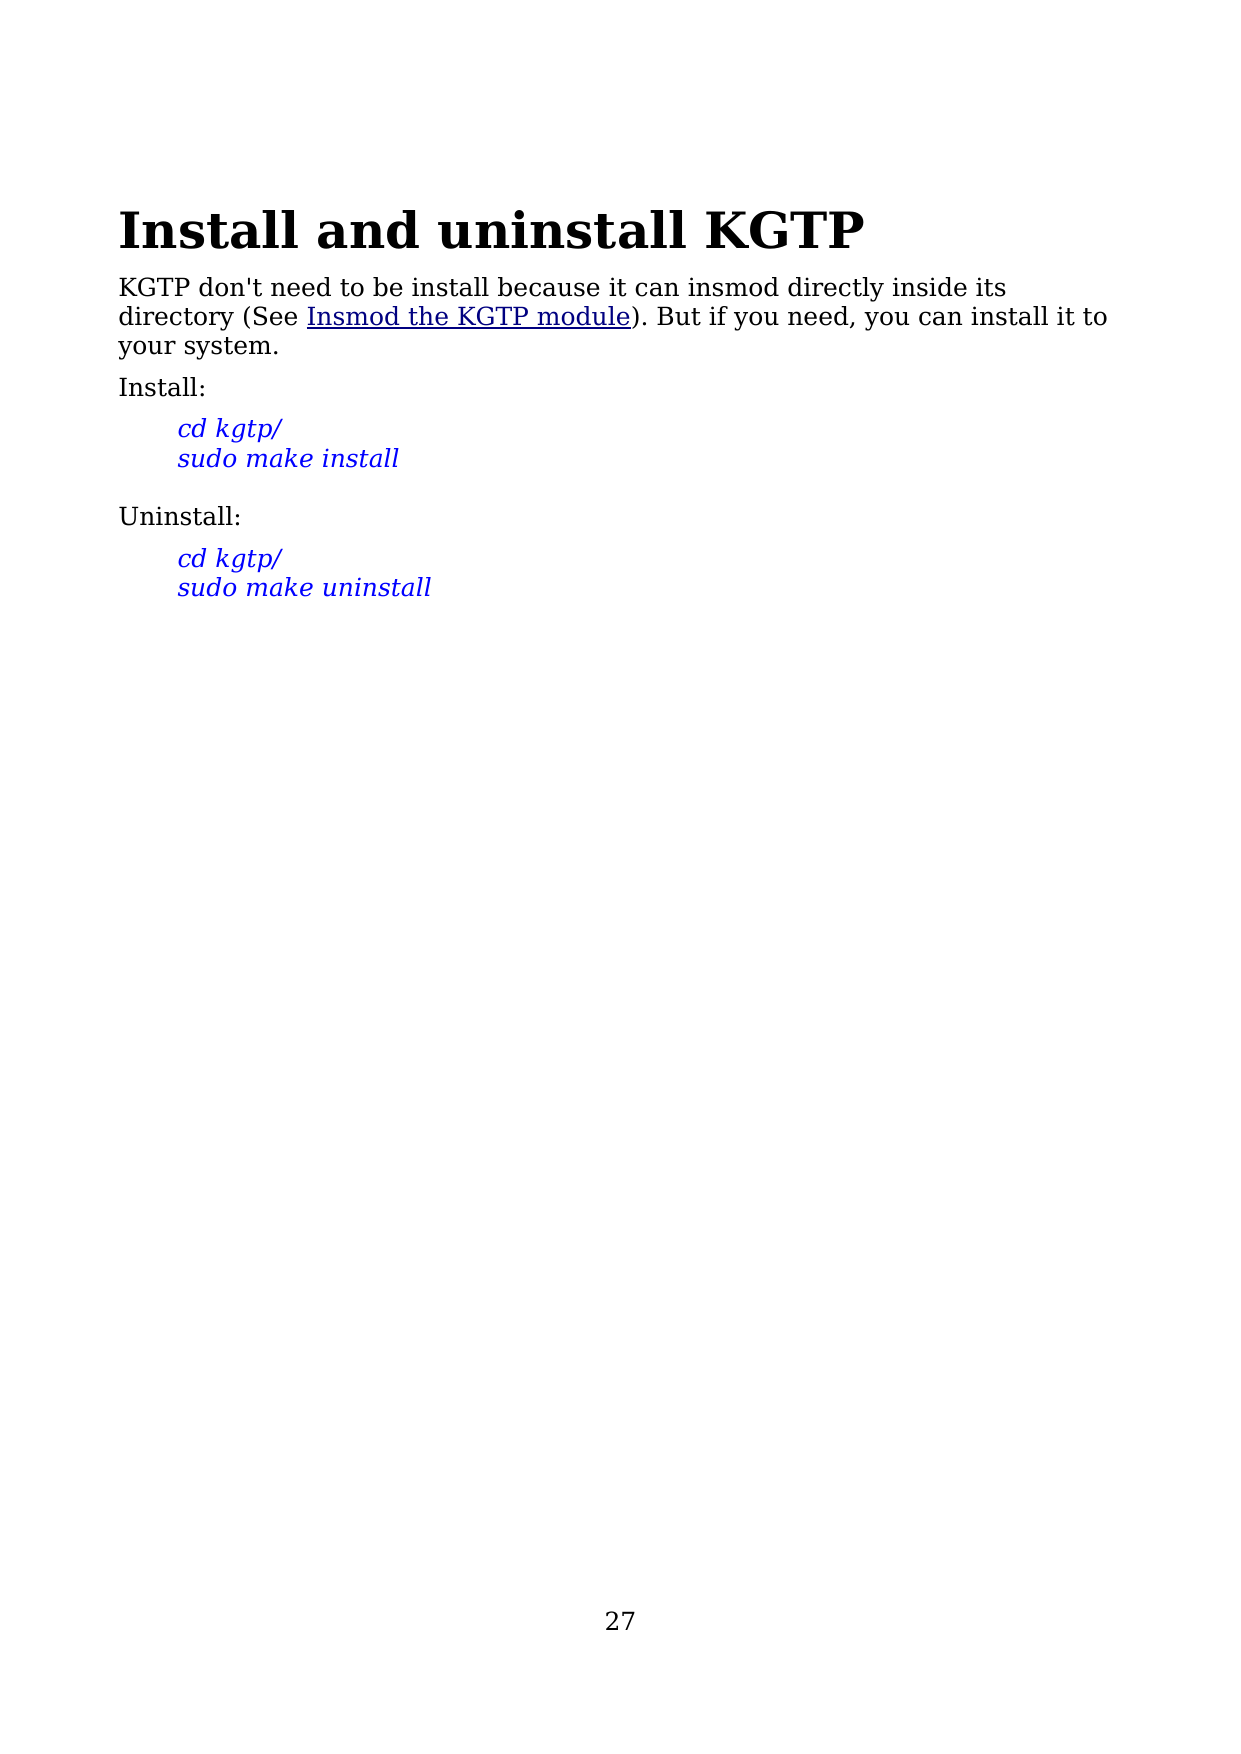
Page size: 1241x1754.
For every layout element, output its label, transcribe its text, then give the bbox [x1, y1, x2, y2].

text cd kgtp/ [177, 544, 1063, 573]
text sudo make uninstall [177, 573, 1063, 602]
text Uninstall: [118, 502, 1122, 531]
subtitle Install and uninstall KGTP [118, 202, 1122, 261]
text cd kgtp/ [177, 415, 1063, 444]
text KGTP don't need to be install because it can insmod directly inside its directory (See Insmod the KGTP module). But if you need, you can install it to your system. [118, 273, 1122, 361]
text Install: [118, 373, 1122, 402]
text sudo make install [177, 444, 1063, 473]
